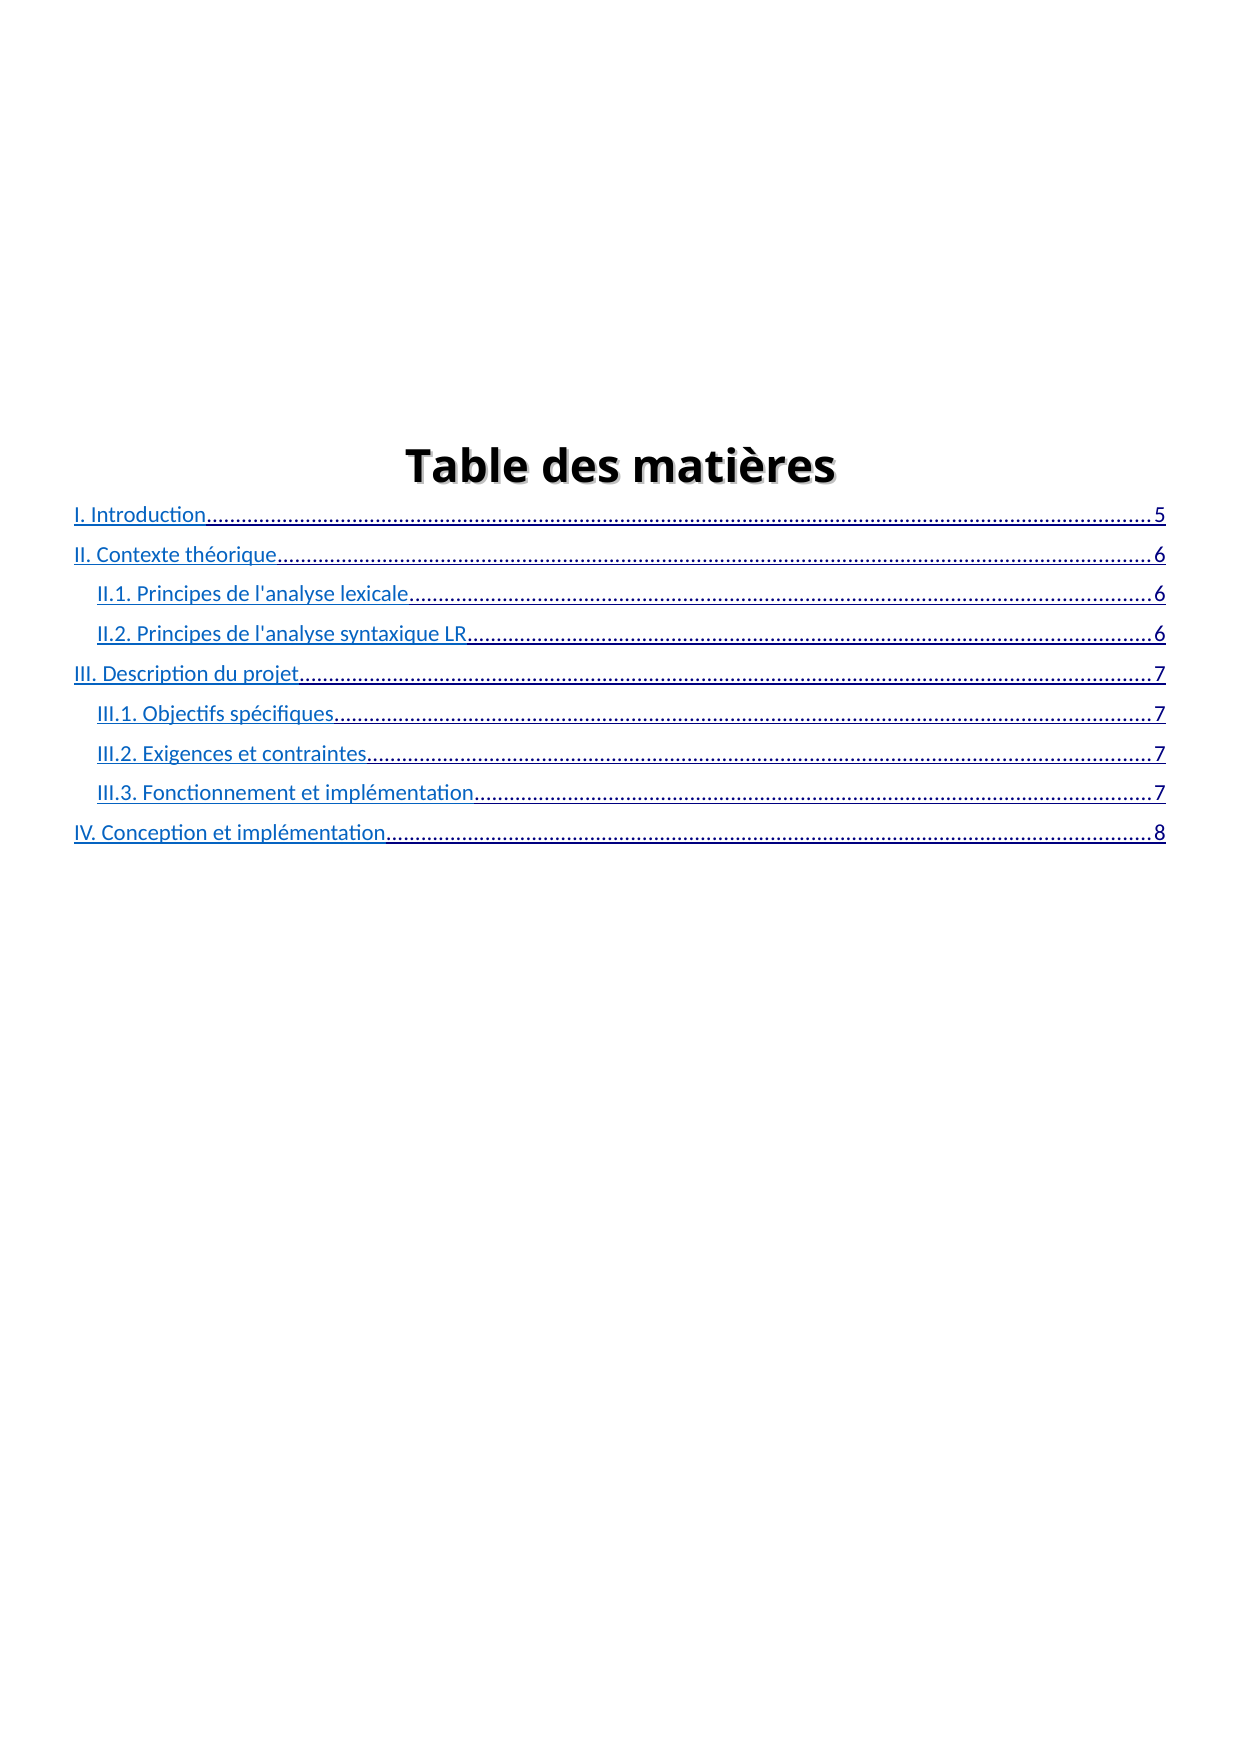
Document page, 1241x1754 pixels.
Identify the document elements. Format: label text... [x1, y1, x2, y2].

text III.1. Objectifs spécifiques 7 [97, 699, 1167, 727]
text I. Introduction 5 [74, 500, 1167, 528]
text II.2. Principes de l'analyse syntaxique LR 6 [97, 619, 1167, 647]
text IV. Conception et implémentation 8 [74, 818, 1167, 846]
text II.1. Principes de l'analyse lexicale 6 [97, 579, 1167, 607]
text Table des matières [74, 433, 1167, 496]
text III.2. Exigences et contraintes 7 [97, 739, 1167, 767]
text III.3. Fonctionnement et implémentation 7 [97, 778, 1167, 806]
text III. Description du projet 7 [74, 659, 1167, 687]
text II. Contexte théorique 6 [74, 540, 1167, 568]
